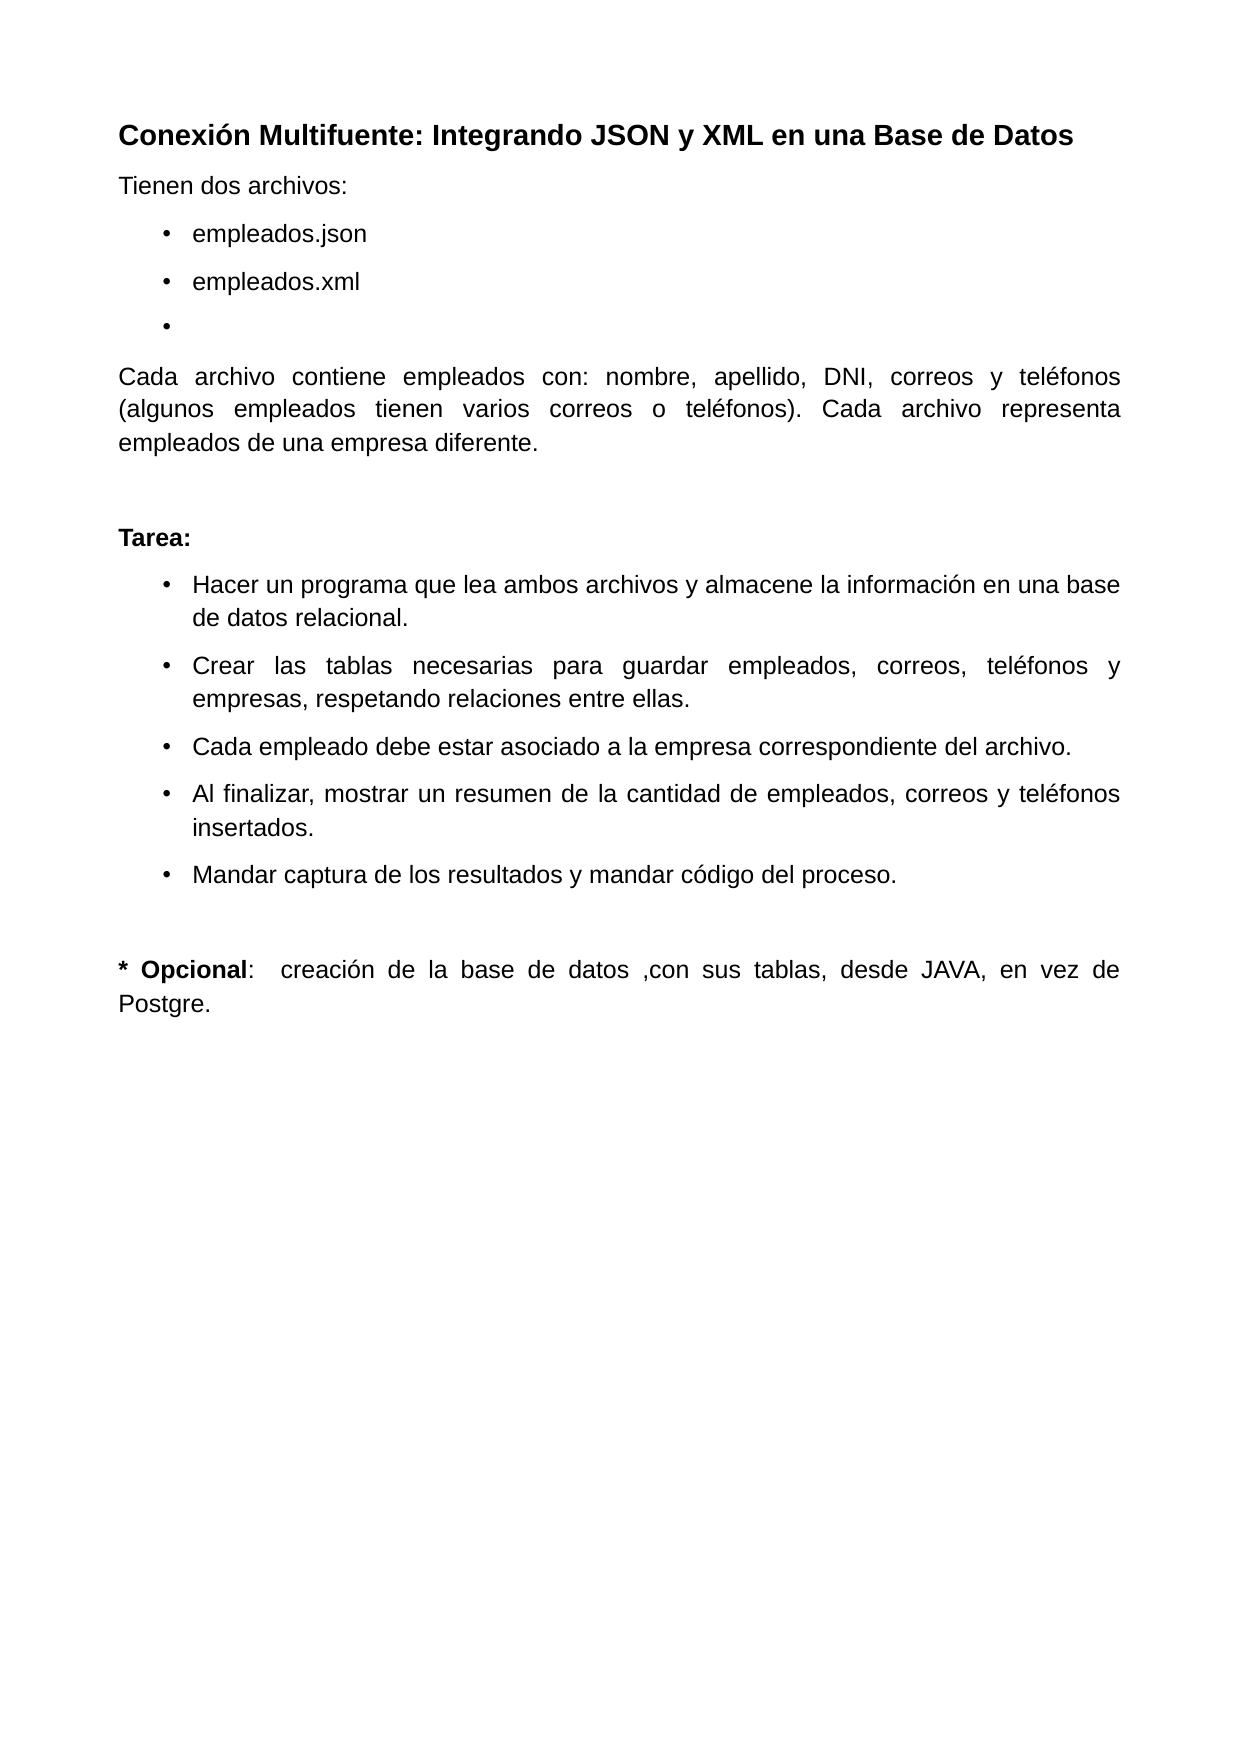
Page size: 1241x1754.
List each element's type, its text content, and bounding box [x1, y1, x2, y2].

list Mandar captura de los resultados y mandar código del proceso. [162, 860, 1122, 889]
text Cada archivo contiene empleados con: nombre, apellido, DNI, correos y teléfonos (algunos empleados tienen varios correos o teléfonos). Cada archivo representa empleados de una empresa diferente. [118, 361, 1122, 456]
list Hacer un programa que lea ambos archivos y almacene la información en una base de datos relacional. [162, 570, 1122, 632]
list empleados.json [162, 219, 1122, 248]
list Al finalizar, mostrar un resumen de la cantidad de empleados, correos y teléfonos insertados. [162, 779, 1122, 841]
list Cada empleado debe estar asociado a la empresa correspondiente del archivo. [162, 732, 1122, 761]
text Tarea: [118, 523, 1122, 551]
list Crear las tablas necesarias para guardar empleados, correos, teléfonos y empresas, respetando relaciones entre ellas. [162, 651, 1122, 713]
text * Opcional: creación de la base de datos ,con sus tablas, desde JAVA, en vez de Postgre. [118, 956, 1122, 1017]
text Tienen dos archivos: [118, 171, 1122, 200]
text Conexión Multifuente: Integrando JSON y XML en una Base de Datos [118, 118, 1122, 152]
list empleados.xml [162, 267, 1122, 295]
